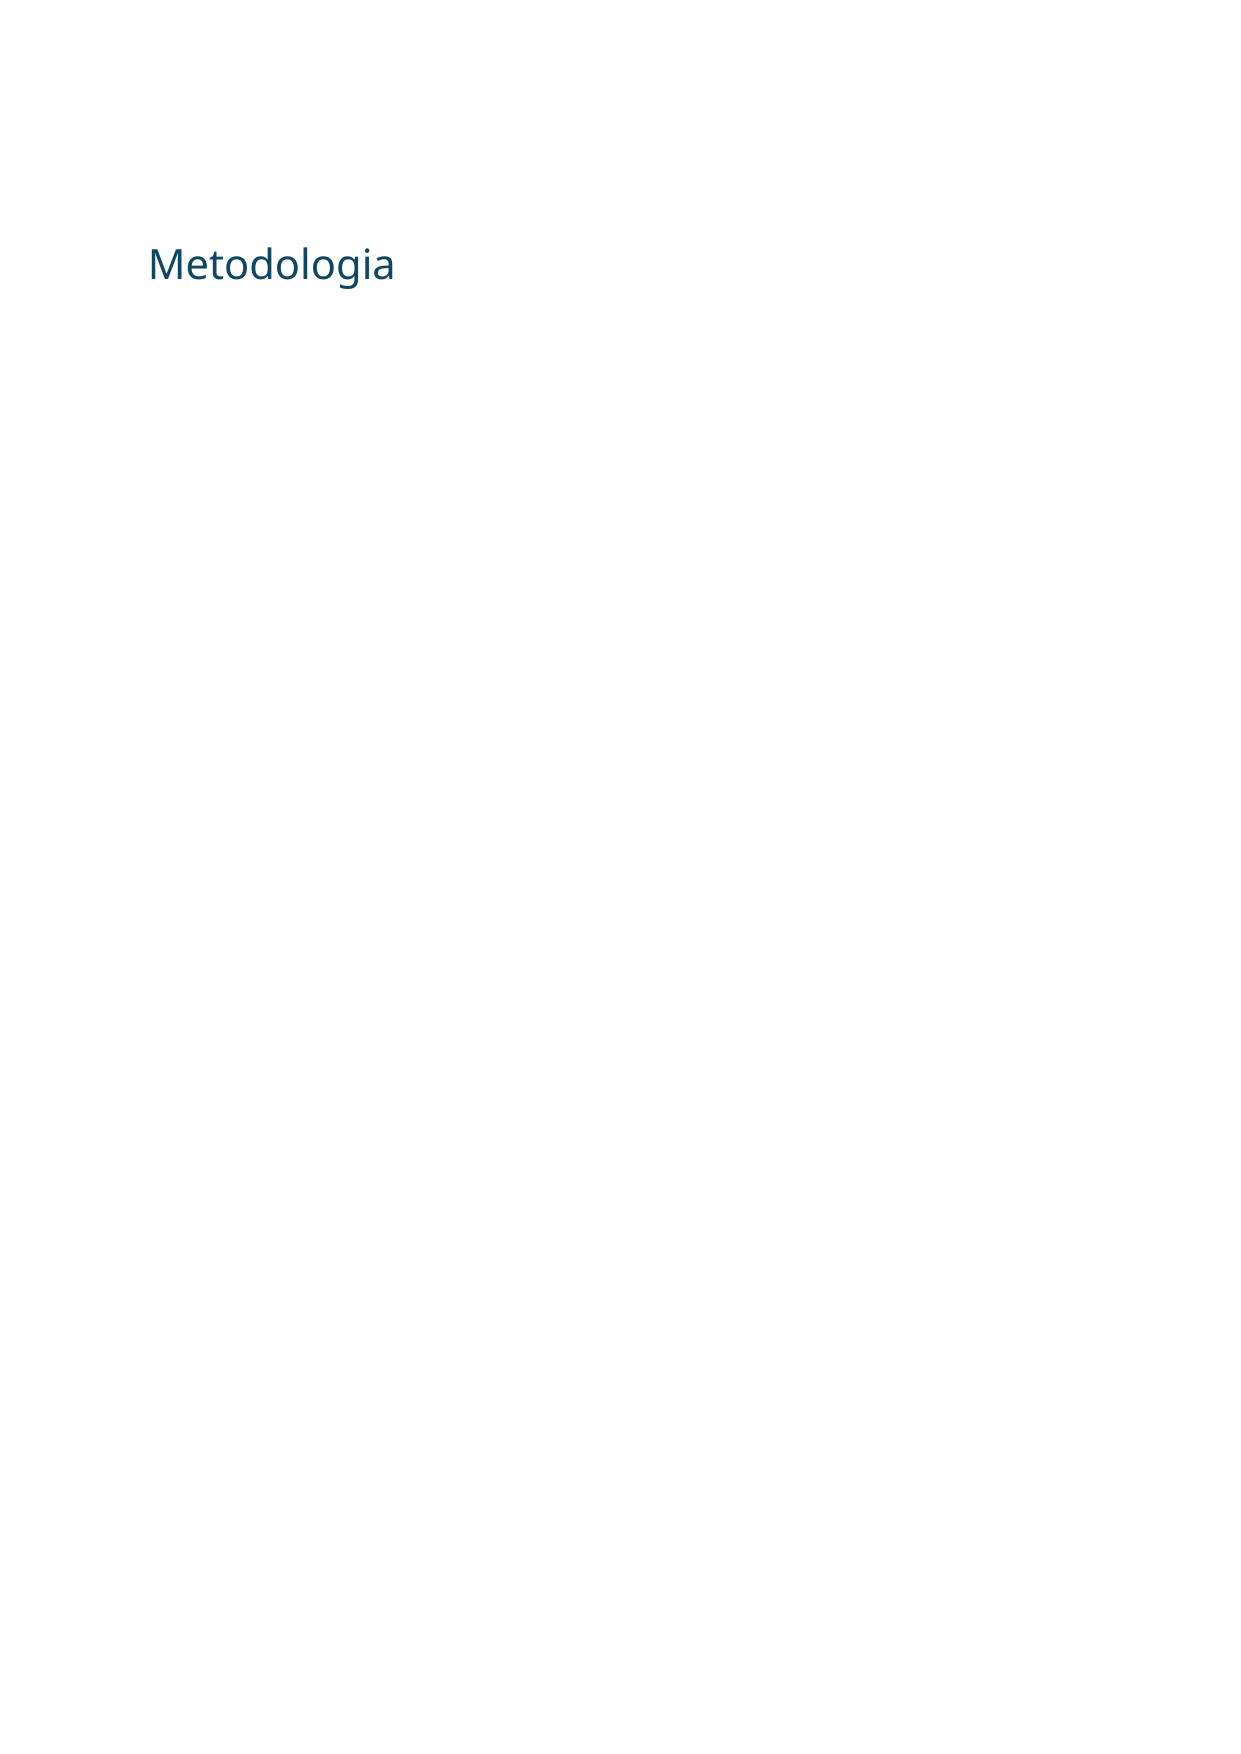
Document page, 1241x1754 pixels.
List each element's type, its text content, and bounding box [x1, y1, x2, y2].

subtitle Metodologia [148, 235, 1093, 292]
